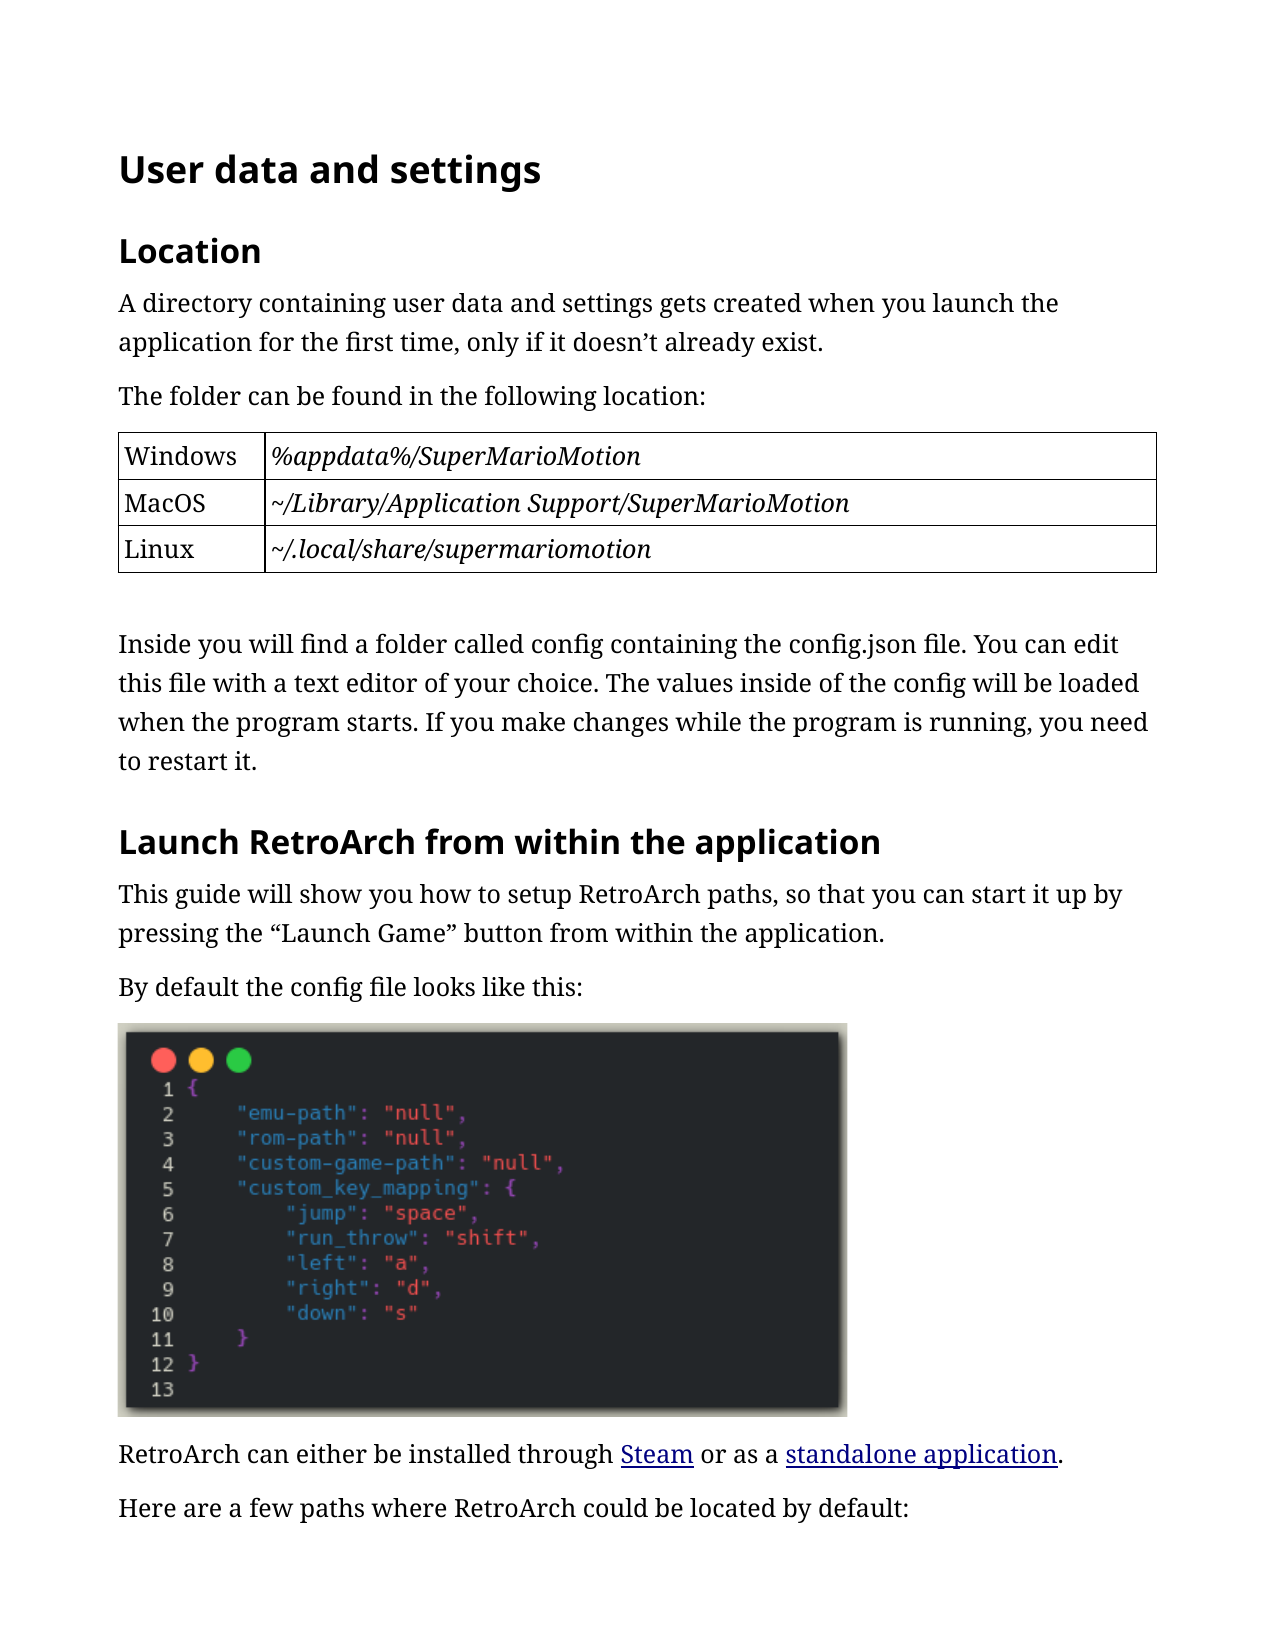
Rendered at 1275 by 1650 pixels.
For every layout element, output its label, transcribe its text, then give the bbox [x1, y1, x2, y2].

text The folder can be found in the following location: [118, 378, 1157, 412]
subtitle Location [118, 227, 1157, 273]
table_cell ~/.local/share/supermariomotion [266, 526, 1156, 572]
text Here are a few paths where RetroArch could be located by default: [118, 1491, 1157, 1525]
picture [117, 1023, 848, 1417]
subtitle Launch RetroArch from within the application [118, 819, 1157, 864]
text By default the config file looks like this: [118, 969, 1157, 1003]
table_cell MacOS [119, 480, 264, 525]
text This guide will show you how to setup RetroArch paths, so that you can start it up by pressing the “Launch Game” button from within the application. [118, 877, 1157, 950]
text RetroArch can either be installed through Steam or as a standalone application. [118, 1023, 1157, 1471]
table_cell Linux [119, 526, 264, 572]
text Inside you will find a folder called config containing the config.json file. You can edit this file with a text editor of your choice. The values inside of the config will be loaded when the program starts. If you make changes while the program is running, you need to restart it. [118, 627, 1157, 778]
text A directory containing user data and settings gets created when you launch the application for the first time, only if it doesn’t already exist. [118, 285, 1157, 359]
table_header Windows [119, 433, 264, 479]
table_header %appdata%/SuperMarioMotion [266, 433, 1156, 479]
subtitle User data and settings [118, 143, 1157, 194]
table_cell ~/Library/Application Support/SuperMarioMotion [266, 480, 1156, 525]
